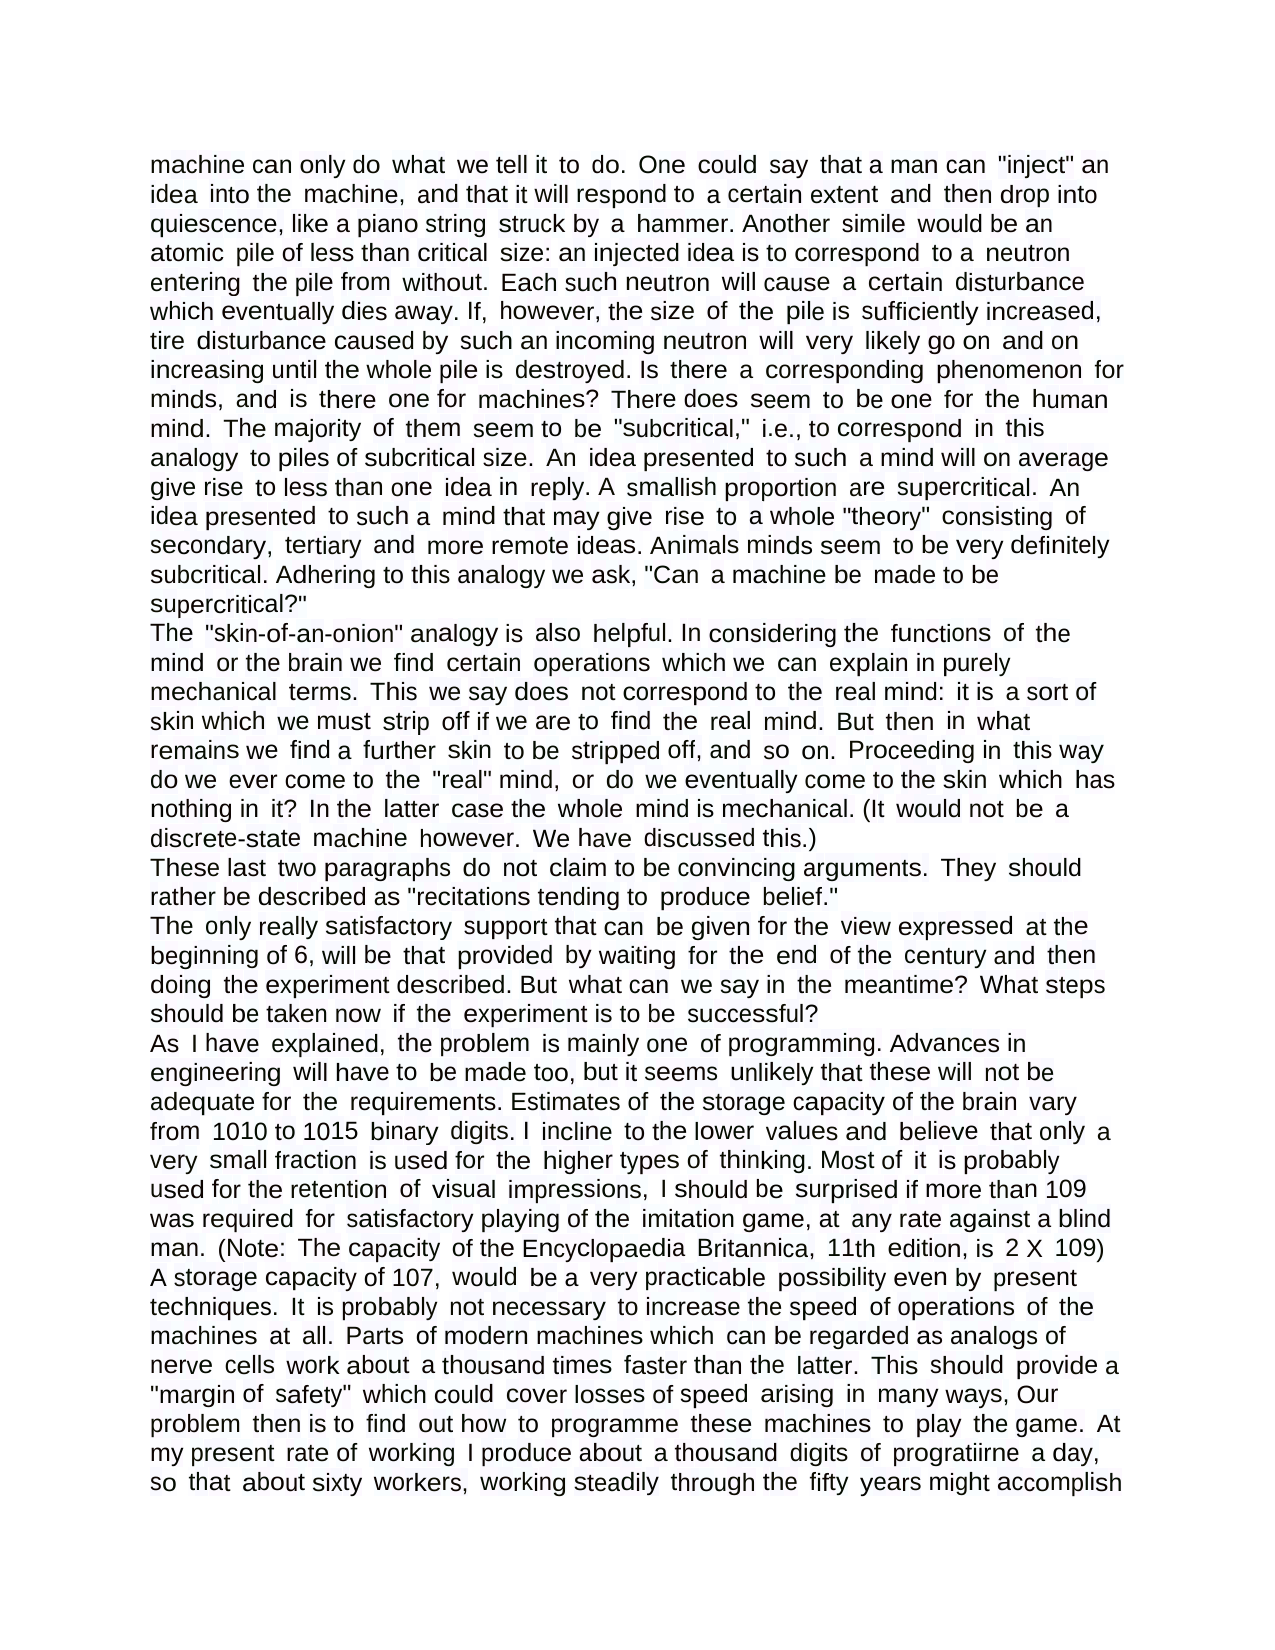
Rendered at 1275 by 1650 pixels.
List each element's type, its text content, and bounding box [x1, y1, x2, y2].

text The "skin-of-an-onion" analogy is also helpful. In considering the functions of the mind or the brain we find certain operations which we can explain in purely mechanical terms. This we say does not correspond to the real mind: it is a sort of skin which we must strip off if we are to find the real mind. But then in what remains we find a further skin to be stripped off, and so on. Proceeding in this way do we ever come to the "real" mind, or do we eventually come to the skin which has nothing in it? In the latter case the whole mind is mechanical. (It would not be a discrete-state machine however. We have discussed this.) [789, 648, 1005, 794]
text The "skin-of-an-onion" analogy is also helpful. In considering the functions of the mind or the brain we find certain operations which we can explain in purely mechanical terms. This we say does not correspond to the real mind: it is a sort of skin which we must strip off if we are to find the real mind. But then in what remains we find a further skin to be stripped off, and so on. Proceeding in this way do we ever come to the "real" mind, or do we eventually come to the skin which has nothing in it? In the latter case the whole mind is mechanical. (It would not be a discrete-state machine however. We have discussed this.) [461, 618, 622, 824]
text The only really satisfactory support that can be given for the view expressed at the beginning of 6, will be that provided by waiting for the end of the century and then doing the experiment described. But what can we say in the meantime? What steps should be taken now if the experiment is to be successful? [150, 911, 1125, 1028]
text As I have explained, the problem is mainly one of programming. Advances in engineering will have to be made too, but it seems unlikely that these will not be adequate for the requirements. Estimates of the storage capacity of the brain vary from 1010 to 1015 binary digits. I incline to the lower values and believe that only a very small fraction is used for the higher types of thinking. Most of it is probably used for the retention of visual impressions, I should be surprised if more than 109 was required for satisfactory playing of the imitation game, at any rate against a blind man. (Note: The capacity of the Encyclopaedia Britannica, 11th edition, is 2 X 109) A storage capacity of 107, would be a very practicable possibility even by present techniques. It is probably not necessary to increase the speed of operations of the machines at all. Parts of modern machines which can be regarded as analogs of nerve cells work about a thousand times faster than the latter. This should provide a "margin of safety" which could cover losses of speed arising in many ways, Our problem then is to find out how to programme these machines to play the game. At my present rate of working I produce about a thousand digits of progratiirne a day, so that about sixty workers, working steadily through the fifty years might accomplish the job, if nothing went into the wastepaper basket. Some more expeditious method seems desirable. [150, 1028, 1125, 1496]
text Let us return for a moment to Lady Lovelace's objection, which stated that the machine can only do what we tell it to do. One could say that a man can "inject" an idea into the machine, and that it will respond to a certain extent and then drop into quiescence, like a piano string struck by a hammer. Another simile would be an atomic pile of less than critical size: an injected idea is to correspond to a neutron entering the pile from without. Each such neutron will cause a certain disturbance which eventually dies away. If, however, the size of the pile is sufficiently increased, tire disturbance caused by such an incoming neutron will very likely go on and on increasing until the whole pile is destroyed. Is there a corresponding phenomenon for minds, and is there one for machines? There does seem to be one for the human mind. The majority of them seem to be "subcritical," i.e., to correspond in this analogy to piles of subcritical size. An idea presented to such a mind will on average give rise to less than one idea in reply. A smallish proportion are supercritical. An idea presented to such a mind that may give rise to a whole "theory" consisting of secondary, tertiary and more remote ideas. Animals minds seem to be very definitely subcritical. Adhering to this analogy we ask, "Can a machine be made to be supercritical?" [150, 150, 1125, 618]
text These last two paragraphs do not claim to be convincing arguments. They should rather be described as "recitations tending to produce belief." [150, 852, 1125, 911]
text The "skin-of-an-onion" analogy is also helpful. In considering the functions of the mind or the brain we find certain operations which we can explain in purely mechanical terms. This we say does not correspond to the real mind: it is a sort of skin which we must strip off if we are to find the real mind. But then in what remains we find a further skin to be stripped off, and so on. Proceeding in this way do we ever come to the "real" mind, or do we eventually come to the skin which has nothing in it? In the latter case the whole mind is mechanical. (It would not be a discrete-state machine however. We have discussed this.) [817, 618, 1125, 852]
